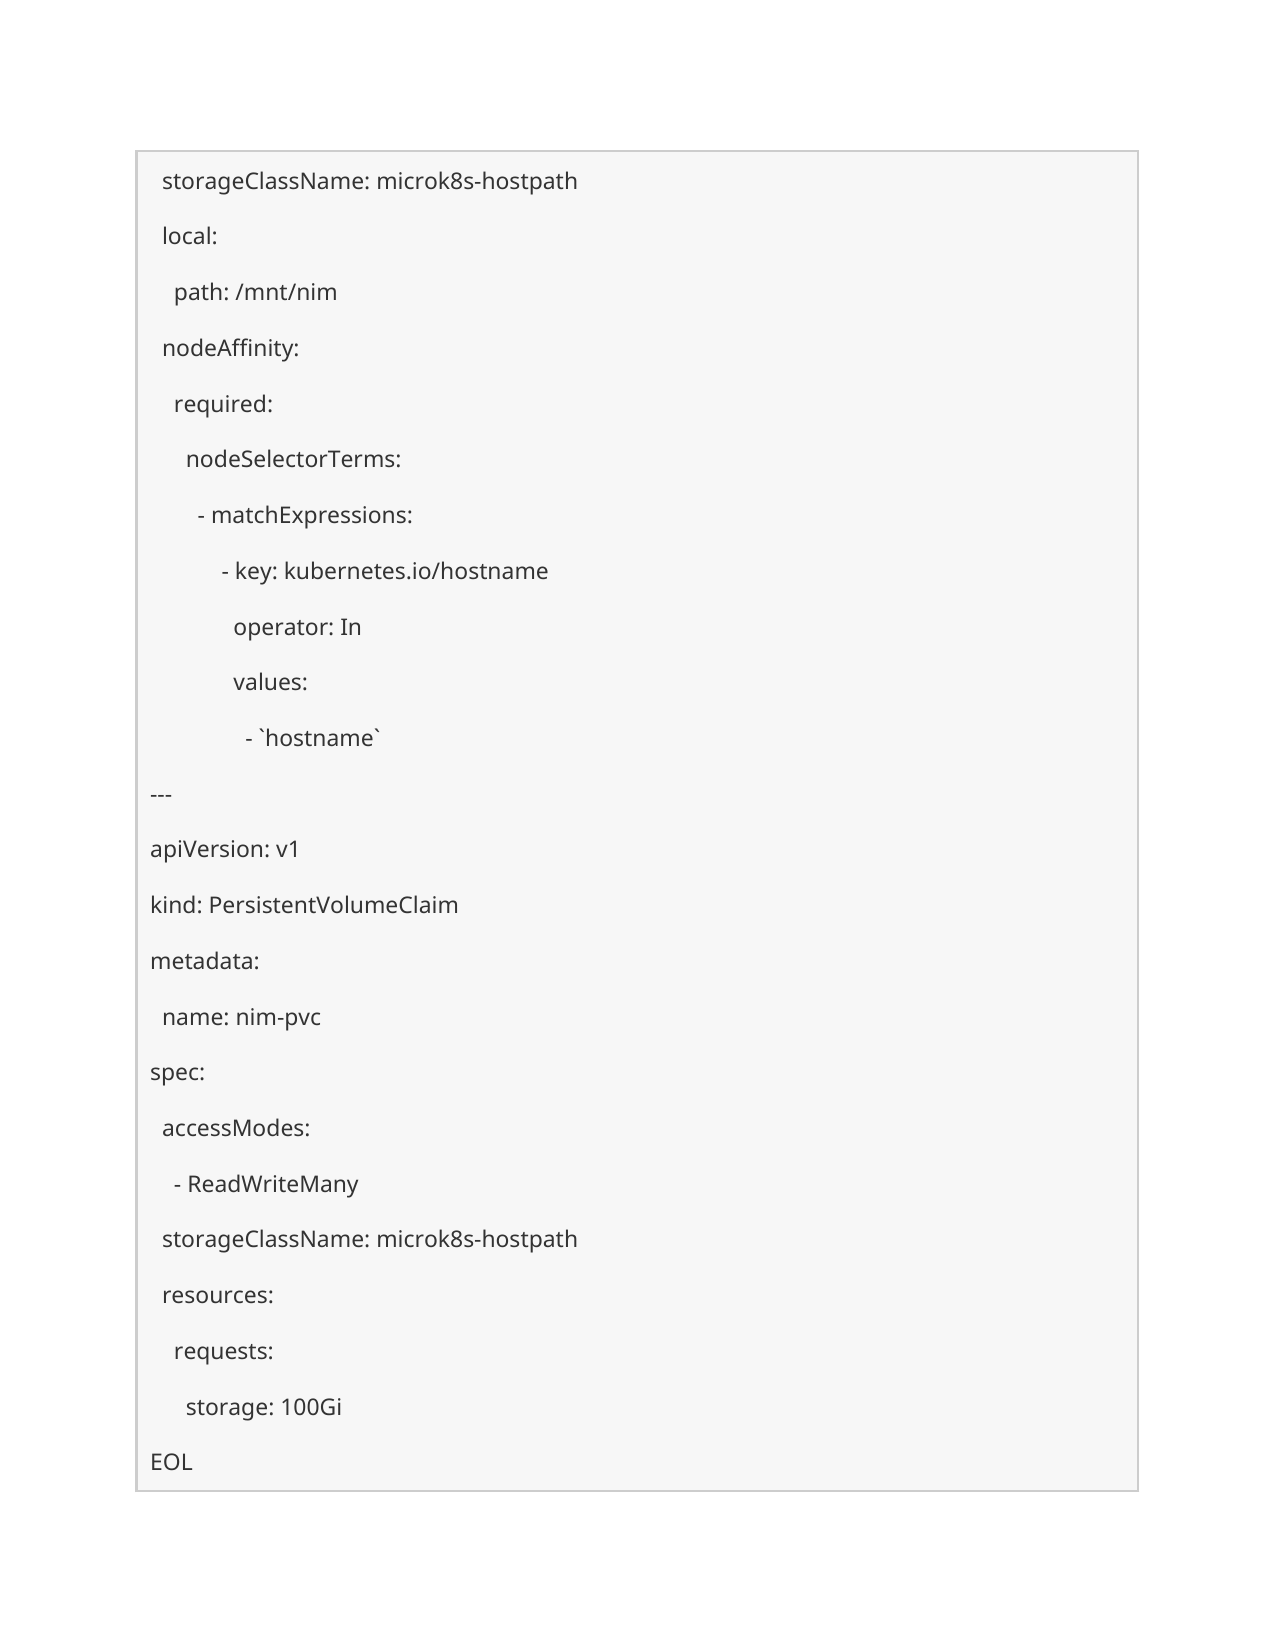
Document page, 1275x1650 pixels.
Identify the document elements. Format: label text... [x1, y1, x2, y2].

text storage: 100Gi [138, 1376, 1137, 1422]
text resources: [138, 1264, 1137, 1310]
text kind: PersistentVolumeClaim [138, 874, 1137, 920]
text operator: In [138, 596, 1137, 642]
text accessModes: [138, 1097, 1137, 1143]
text values: [138, 652, 1137, 697]
text nodeAffinity: [138, 317, 1137, 363]
text storageClassName: microk8s-hostpath [138, 152, 1137, 196]
text EOL [138, 1432, 1137, 1490]
text name: nim-pvc [138, 986, 1137, 1032]
text path: /mnt/nim [138, 261, 1137, 307]
text storageClassName: microk8s-hostpath [138, 1209, 1137, 1255]
text required: [138, 373, 1137, 419]
text - ReadWriteMany [138, 1153, 1137, 1199]
text spec: [138, 1042, 1137, 1087]
text apiVersion: v1 [138, 819, 1137, 864]
text - matchExpressions: [138, 484, 1137, 530]
text --- [138, 763, 1137, 809]
text - `hostname` [138, 707, 1137, 753]
text metadata: [138, 930, 1137, 976]
text - key: kubernetes.io/hostname [138, 540, 1137, 586]
text requests: [138, 1320, 1137, 1366]
text local: [138, 206, 1137, 252]
text nodeSelectorTerms: [138, 429, 1137, 474]
